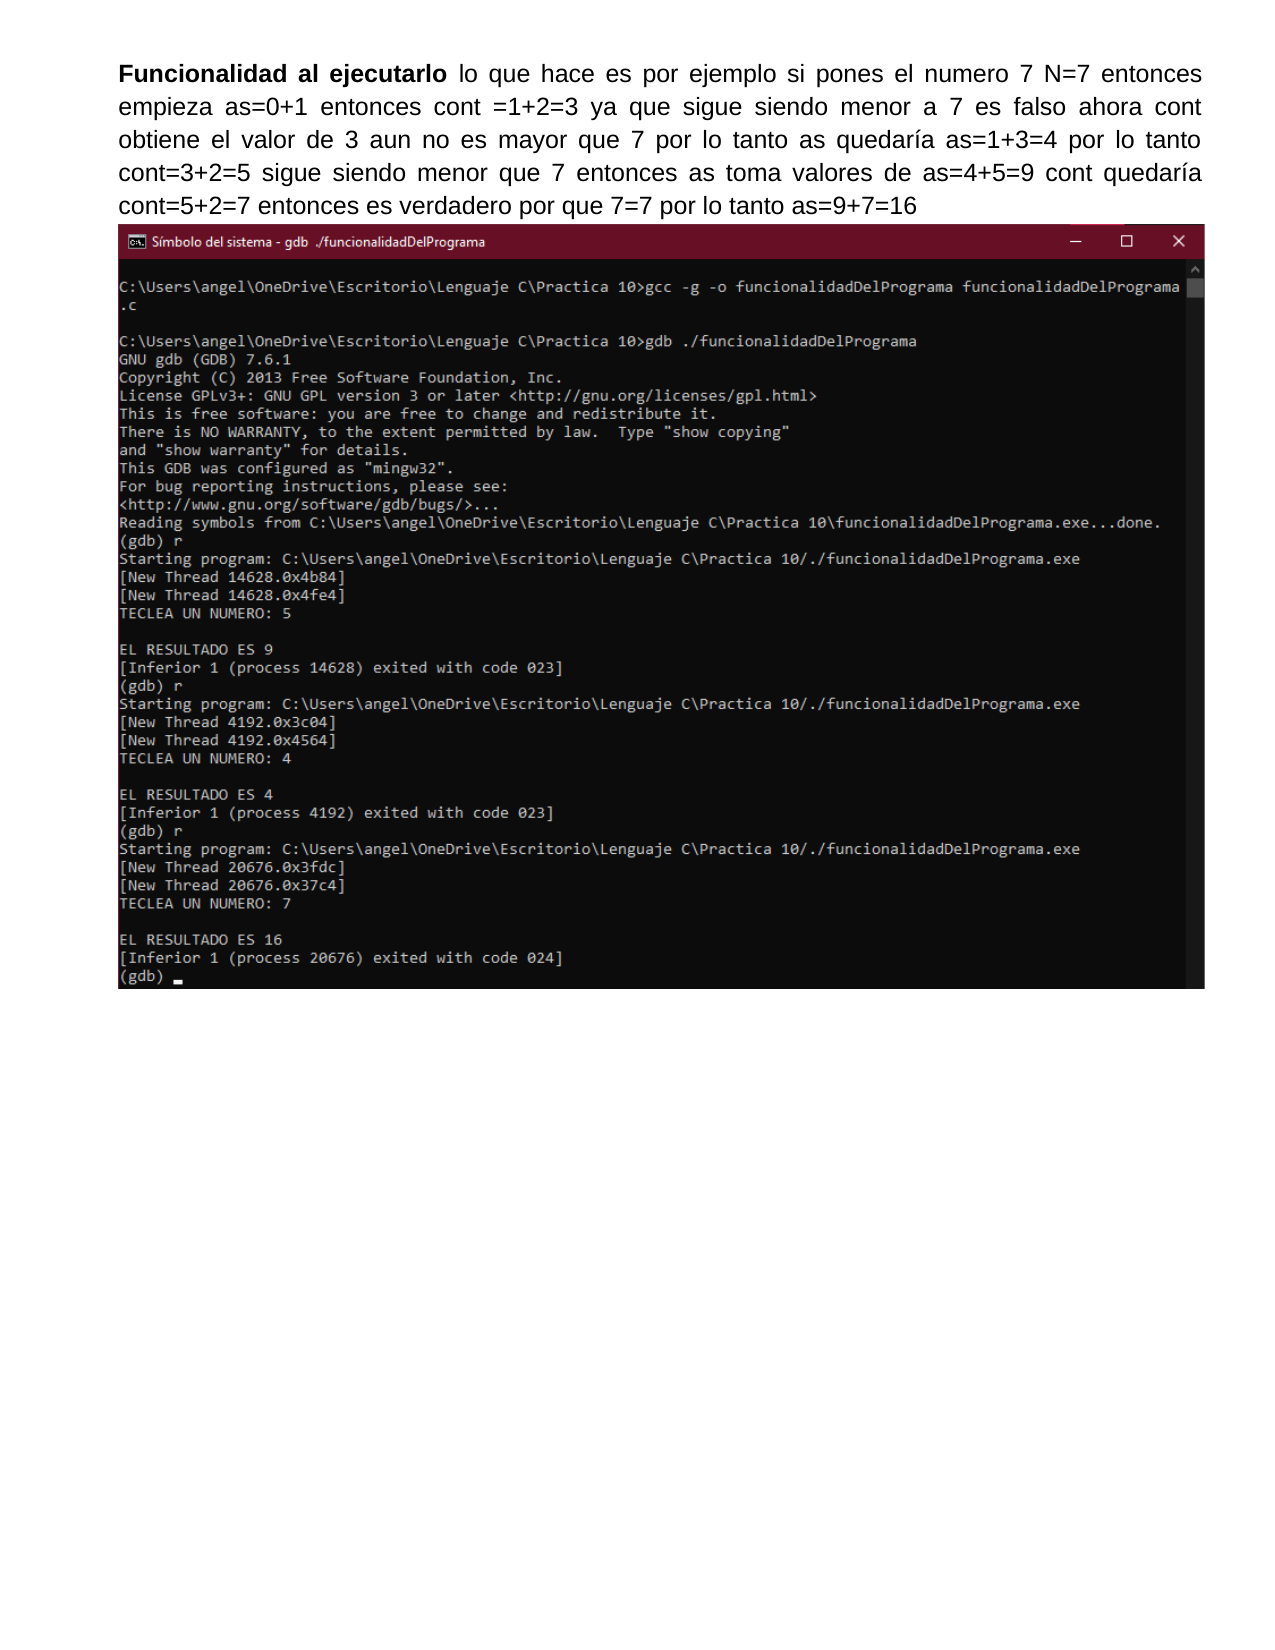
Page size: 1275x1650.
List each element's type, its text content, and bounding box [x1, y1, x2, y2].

text Funcionalidad al ejecutarlo lo que hace es por ejemplo si pones el numero 7 N=7 entonces empieza as=0+1 entonces cont =1+2=3 ya que sigue siendo menor a 7 es falso ahora cont obtiene el valor de 3 aun no es mayor que 7 por lo tanto as quedaría as=1+3=4 por lo tanto cont=3+2=5 sigue siendo menor que 7 entonces as toma valores de as=4+5=9 cont quedaría cont=5+2=7 entonces es verdadero por que 7=7 por lo tanto as=9+7=16 [118, 59, 1205, 220]
